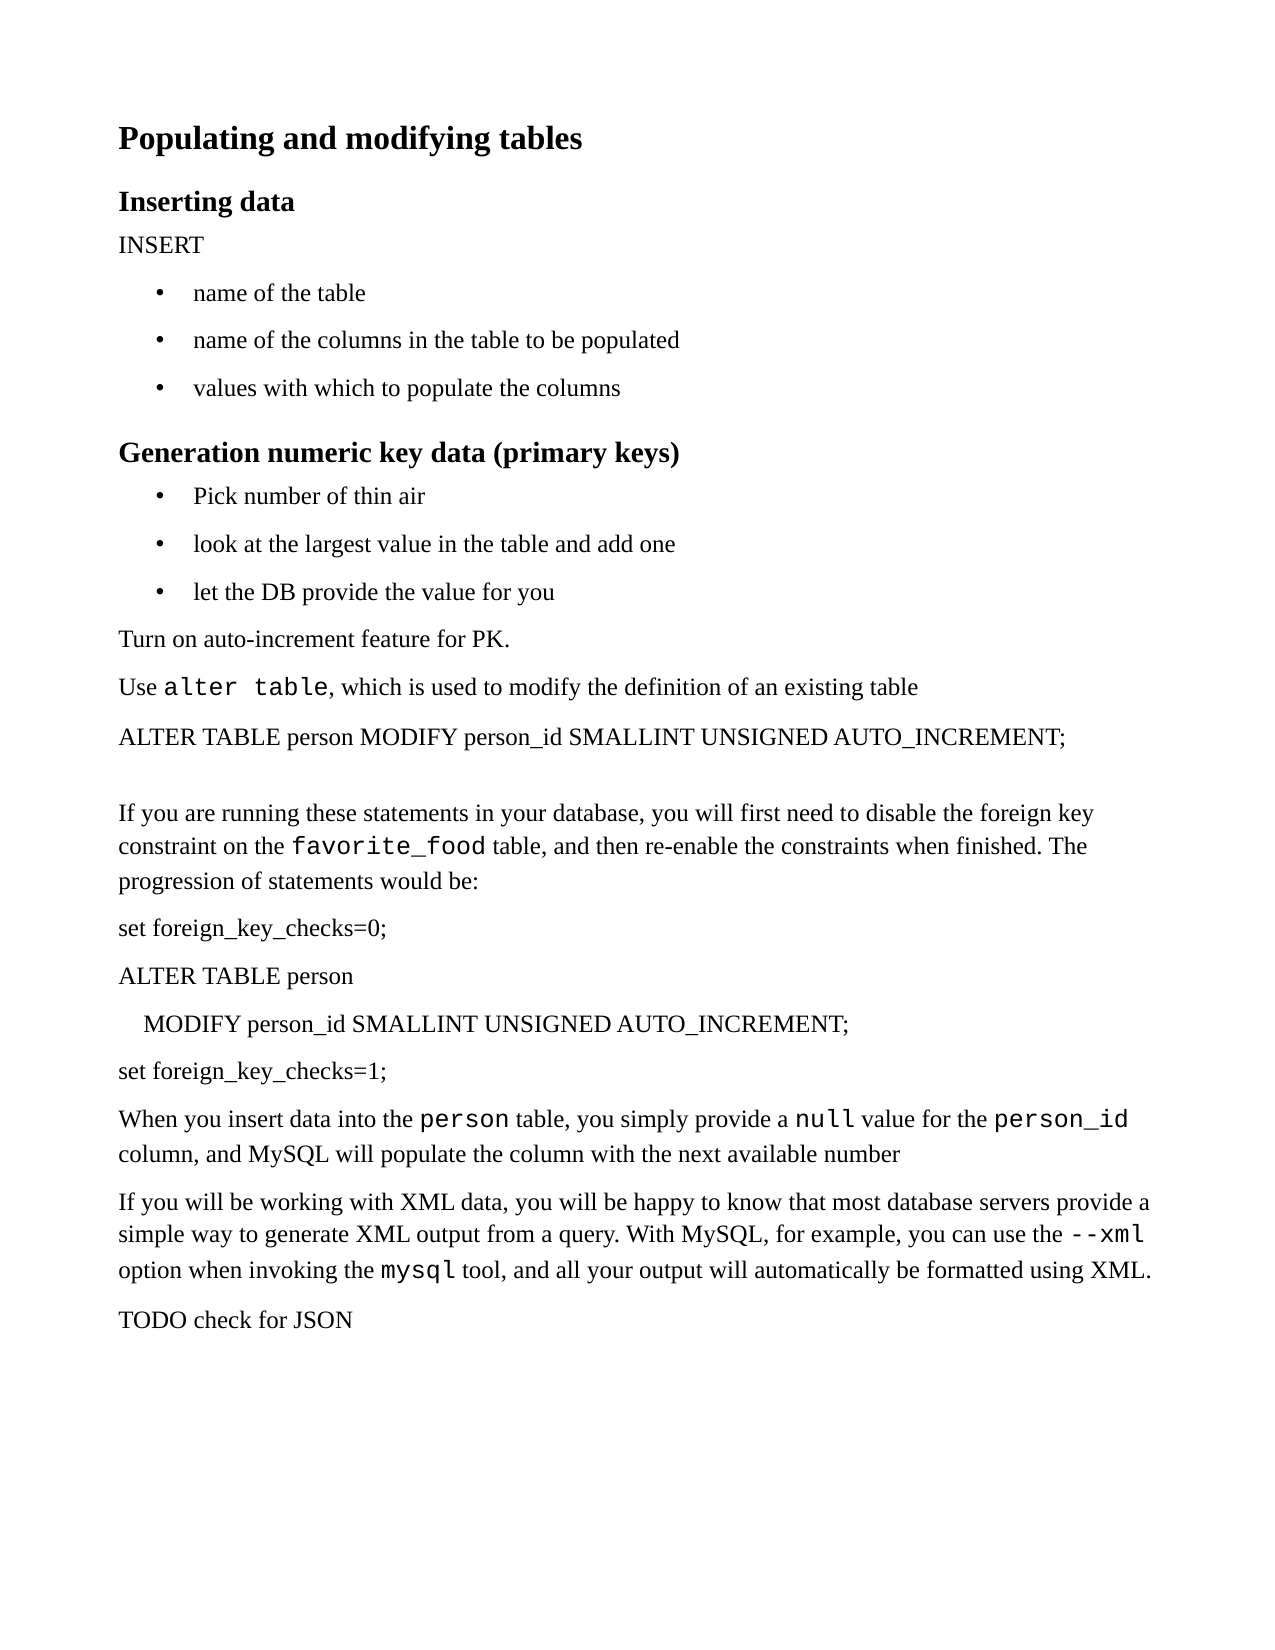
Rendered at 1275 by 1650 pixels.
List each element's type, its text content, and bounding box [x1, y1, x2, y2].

text set foreign_key_checks=1; [118, 1056, 1157, 1085]
text If you are running these statements in your database, you will first need to disable the foreign key constraint on the favorite_food table, and then re-enable the constraints when finished. The progression of statements would be: [118, 798, 1157, 894]
subtitle Populating and modifying tables [118, 118, 1157, 157]
text When you insert data into the person table, you simply provide a null value for the person_id column, and MySQL will populate the column with the next available number [118, 1104, 1157, 1168]
list Pick number of thin air [156, 481, 1157, 510]
text set foreign_key_checks=0; [118, 913, 1157, 942]
list values with which to populate the columns [156, 373, 1157, 402]
text Turn on auto-increment feature for PK. [118, 624, 1157, 653]
text MODIFY person_id SMALLINT UNSIGNED AUTO_INCREMENT; [118, 1009, 1157, 1037]
text ALTER TABLE person [118, 961, 1157, 990]
list let the DB provide the value for you [156, 577, 1157, 605]
text If you will be working with XML data, you will be happy to know that most database servers provide a simple way to generate XML output from a query. With MySQL, for example, you can use the --xml option when invoking the mysql tool, and all your output will automatically be formatted using XML. [118, 1187, 1157, 1286]
list name of the table [156, 278, 1157, 306]
list look at the largest value in the table and add one [156, 529, 1157, 558]
subtitle Generation numeric key data (primary keys) [118, 435, 1157, 469]
subtitle Inserting data [118, 184, 1157, 218]
list name of the columns in the table to be populated [156, 325, 1157, 354]
text Use alter table, which is used to modify the definition of an existing table [118, 672, 1157, 703]
text INSERT [118, 230, 1157, 259]
text TODO check for JSON [118, 1305, 1157, 1333]
text ALTER TABLE person MODIFY person_id SMALLINT UNSIGNED AUTO_INCREMENT; [118, 722, 1157, 751]
